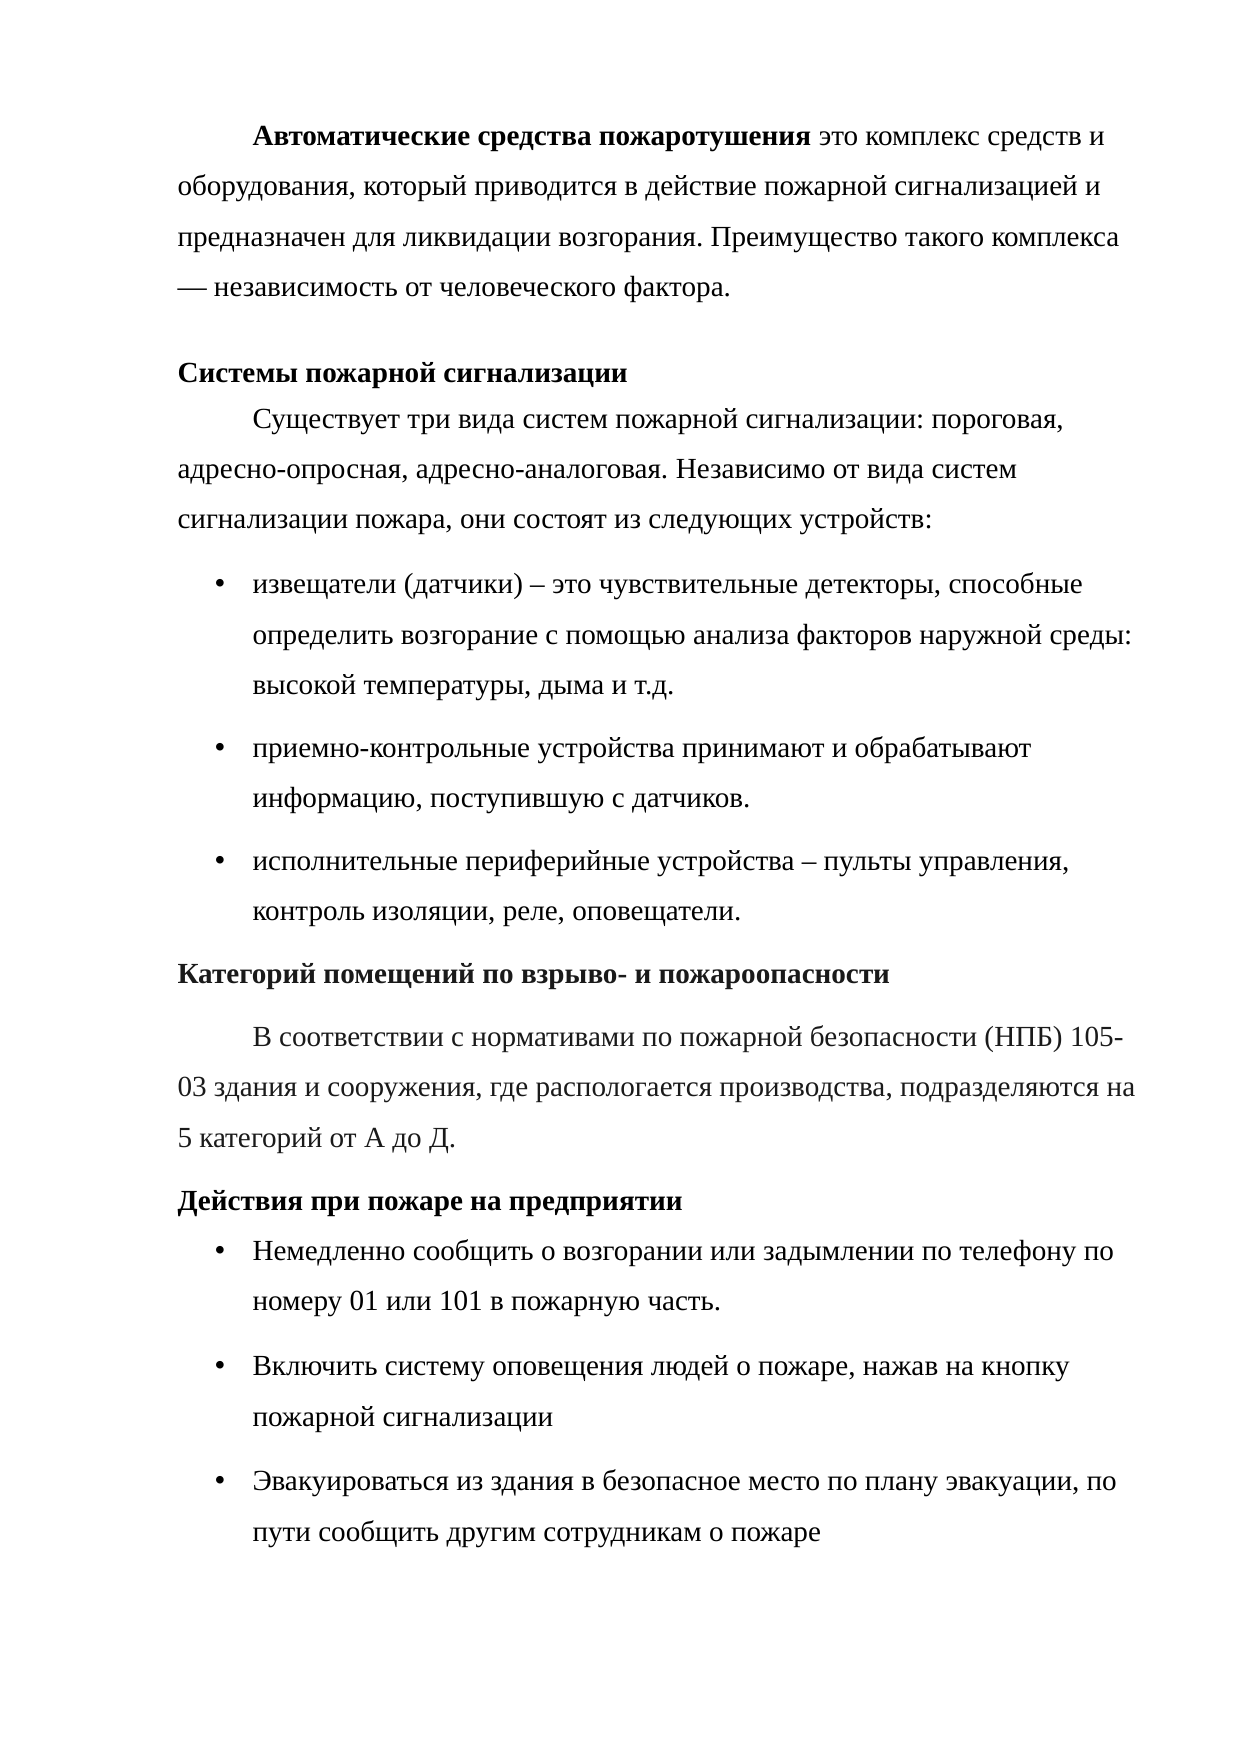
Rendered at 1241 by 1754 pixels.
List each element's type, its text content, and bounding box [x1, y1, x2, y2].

subtitle Системы пожарной сигнализации [177, 355, 1152, 388]
text Автоматические средства пожаротушения это комплекс средств и оборудования, который приводится в действие пожарной сигнализацией и предназначен для ликвидации возгорания. Преимущество такого комплекса — независимость от человеческого фактора. [177, 118, 1152, 303]
text Действия при пожаре на предприятии [177, 1183, 1152, 1216]
text Категорий помещений по взрыво- и пожароопасности [177, 956, 1152, 990]
list приемно-контрольные устройства принимают и обрабатывают информацию, поступившую с датчиков. [215, 730, 1152, 814]
text Существует три вида систем пожарной сигнализации: пороговая, адресно-опросная, адресно-аналоговая. Независимо от вида систем сигнализации пожара, они состоят из следующих устройств: [177, 401, 1152, 535]
list извещатели (датчики) – это чувствительные детекторы, способные определить возгорание с помощью анализа факторов наружной среды: высокой температуры, дыма и т.д. [215, 566, 1152, 701]
list Немедленно сообщить о возгорании или задымлении по телефону по номеру 01 или 101 в пожарную часть. [215, 1233, 1152, 1317]
list Эвакуироваться из здания в безопасное место по плану эвакуации, по пути сообщить другим сотрудникам о пожаре [215, 1463, 1152, 1547]
text В соответствии с нормативами по пожарной безопасности (НПБ) 105-03 здания и сооружения, где распологается производства, подразделяются на 5 категорий от А до Д. [177, 1019, 1152, 1153]
list исполнительные периферийные устройства – пульты управления, контроль изоляции, реле, оповещатели. [215, 843, 1152, 927]
list Включить систему оповещения людей о пожаре, нажав на кнопку пожарной сигнализации [215, 1348, 1152, 1432]
